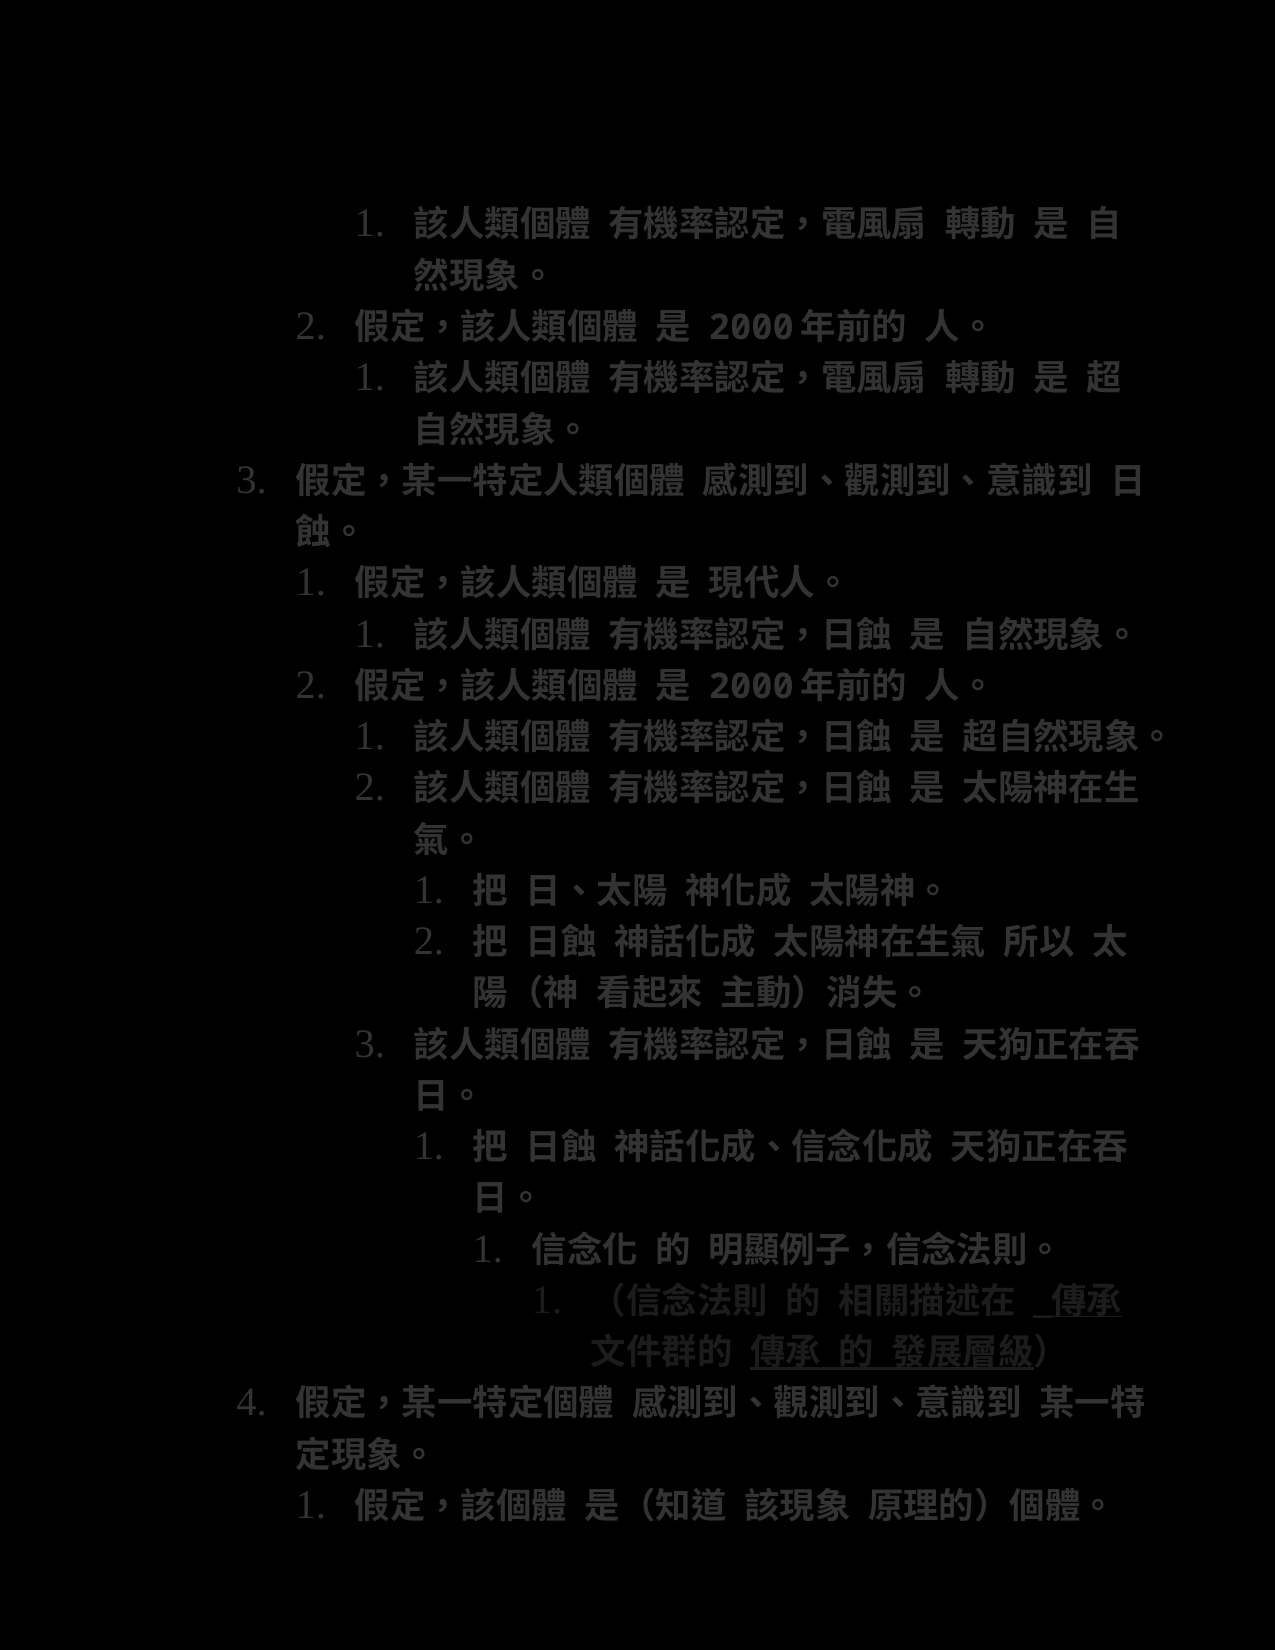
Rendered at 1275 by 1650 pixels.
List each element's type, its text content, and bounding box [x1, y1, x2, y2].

list 該人類個體 有機率認定，日蝕 是 超自然現象。 [354, 708, 1157, 760]
list 假定，該人類個體 是 2000年前的 人。 [295, 298, 1157, 350]
list 假定，某一特定人類個體 感測到、觀測到、意識到 日蝕。 [236, 452, 1157, 555]
list 把 日蝕 神話化成、信念化成 天狗正在吞日。 [413, 1118, 1157, 1221]
list 該人類個體 有機率認定，電風扇 轉動 是 自然現象。 [354, 196, 1157, 298]
list 該人類個體 有機率認定，日蝕 是 自然現象。 [354, 606, 1157, 657]
list 把 日蝕 神話化成 太陽神在生氣 所以 太陽（神 看起來 主動）消失。 [413, 913, 1157, 1016]
list 該人類個體 有機率認定，日蝕 是 天狗正在吞日。 [354, 1016, 1157, 1118]
list 假定，該人類個體 是 現代人。 [295, 555, 1157, 606]
list 假定，該人類個體 是 2000年前的 人。 [295, 657, 1157, 708]
list （信念法則 的 相關描述在 _傳承 文件群的 傳承 的 發展層級） [532, 1272, 1157, 1375]
list 假定，該個體 是（知道 該現象 原理的）個體。 [295, 1477, 1157, 1528]
list 該人類個體 有機率認定，電風扇 轉動 是 超自然現象。 [354, 350, 1157, 452]
list 該人類個體 有機率認定，日蝕 是 太陽神在生氣。 [354, 760, 1157, 862]
list 假定，某一特定個體 感測到、觀測到、意識到 某一特定現象。 [236, 1375, 1157, 1477]
list 信念化 的 明顯例子，信念法則。 [472, 1221, 1157, 1272]
list 把 日、太陽 神化成 太陽神。 [413, 862, 1157, 913]
